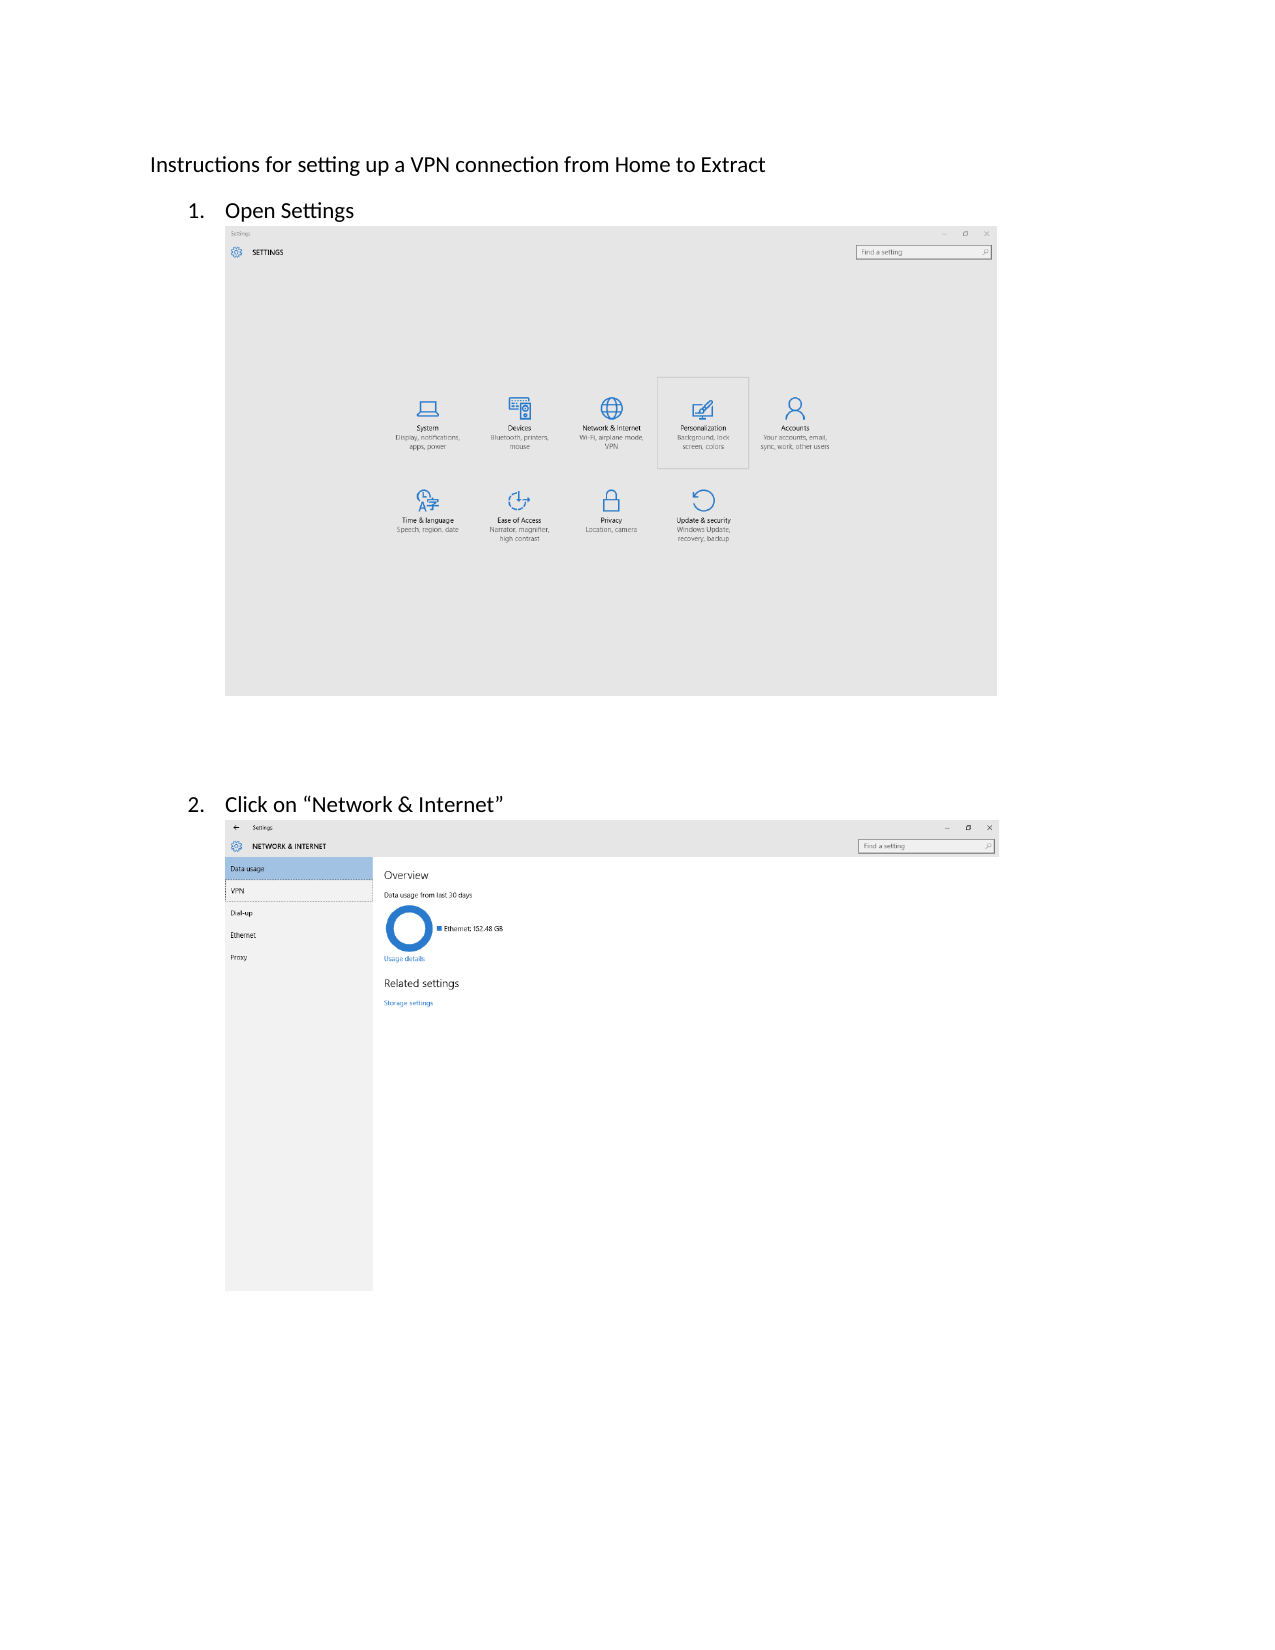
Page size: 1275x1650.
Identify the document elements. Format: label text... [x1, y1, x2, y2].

list Click on “Network & Internet” [187, 790, 1125, 1290]
text Instructions for setting up a VPN connection from Home to Extract [150, 150, 1125, 178]
list Open Settings [187, 197, 1125, 695]
